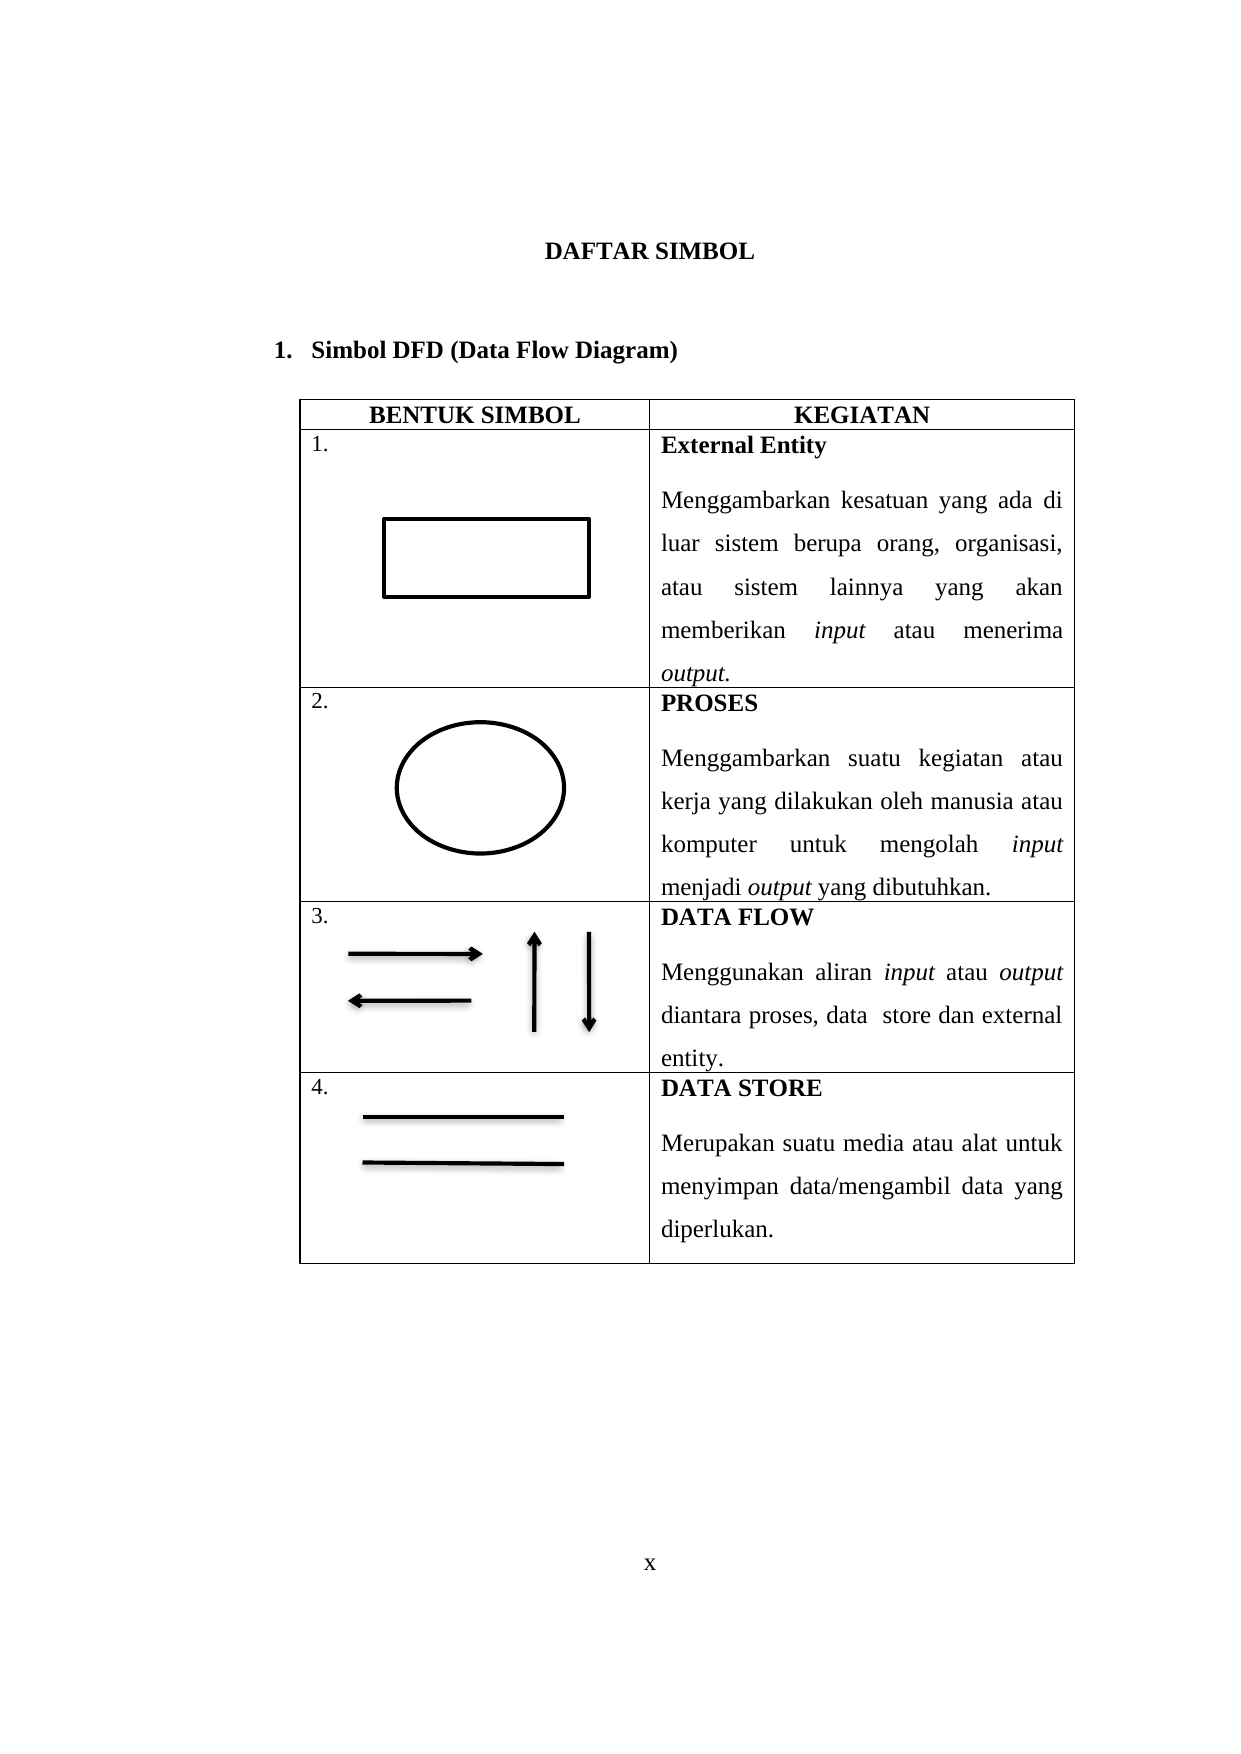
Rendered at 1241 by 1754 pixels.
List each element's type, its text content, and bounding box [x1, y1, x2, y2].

table_cell 1. [301, 430, 649, 687]
table_cell [301, 902, 649, 1072]
text DAFTAR SIMBOL [236, 236, 1063, 265]
table_cell [301, 688, 649, 901]
table_cell External Entity Menggambarkan kesatuan yang ada di luar sistem berupa orang, organisasi, atau sistem lainnya yang akan memberikan input atau menerima output. [650, 430, 1074, 687]
table_cell DATA STORE Merupakan suatu media atau alat untuk menyimpan data/mengambil data yang diperlukan. [650, 1073, 1074, 1263]
table_header KEGIATAN [650, 400, 1074, 429]
table_cell [301, 1073, 649, 1263]
list Simbol DFD (Data Flow Diagram) [274, 335, 1063, 364]
table_cell DATA FLOW Menggunakan aliran input atau output diantara proses, data store dan external entity. [650, 902, 1074, 1072]
table_cell PROSES Menggambarkan suatu kegiatan atau kerja yang dilakukan oleh manusia atau komputer untuk mengolah input menjadi output yang dibutuhkan. [650, 688, 1074, 901]
table_header BENTUK SIMBOL [301, 400, 649, 429]
